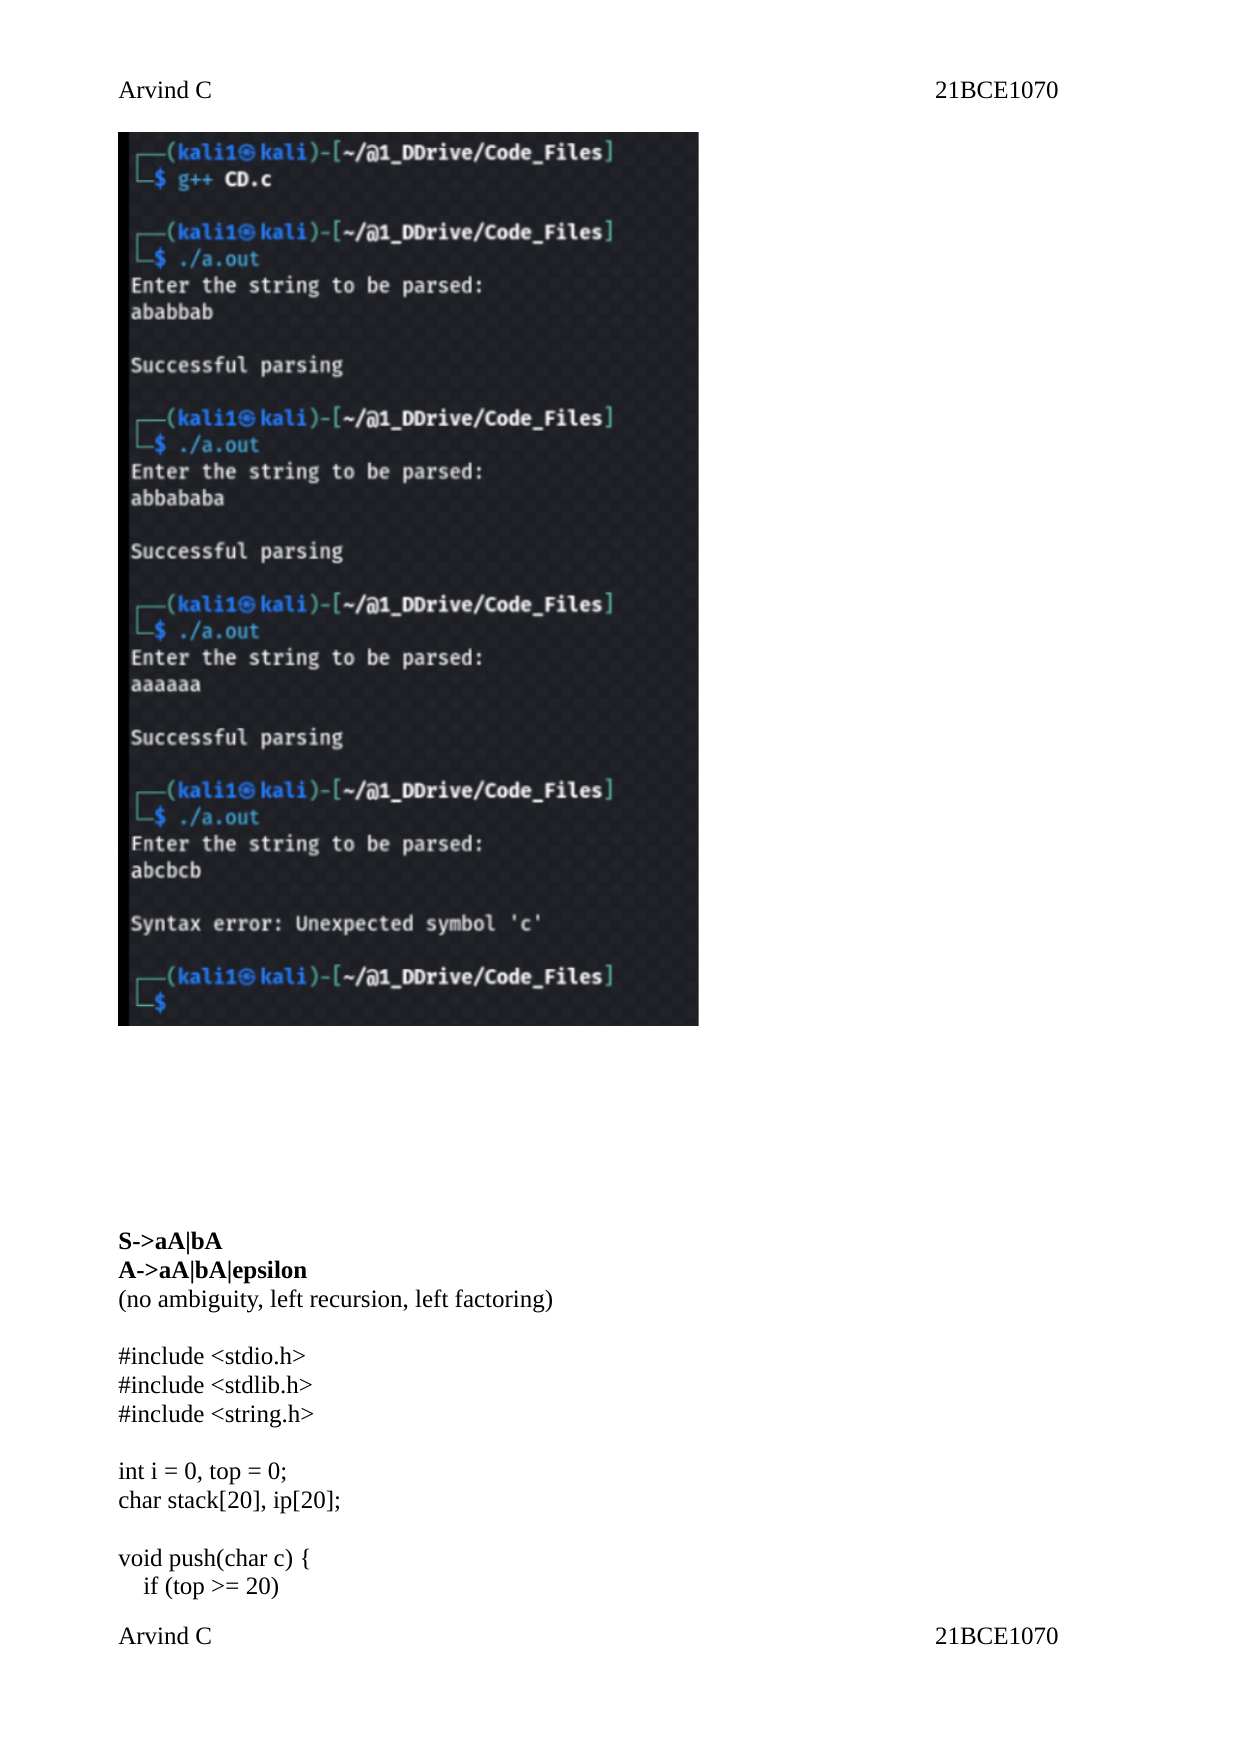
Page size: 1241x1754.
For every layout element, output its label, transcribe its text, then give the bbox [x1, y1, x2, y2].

text A->aA|bA|epsilon [118, 1255, 1122, 1284]
text S->aA|bA [118, 1226, 1122, 1255]
text #include <stdlib.h> [118, 1370, 1122, 1399]
text #include <stdio.h> [118, 1341, 1122, 1370]
text void push(char c) { [118, 1543, 1122, 1571]
text if (top >= 20) [118, 1571, 1122, 1600]
text int i = 0, top = 0; [118, 1456, 1122, 1485]
text (no ambiguity, left recursion, left factoring) [118, 1284, 1122, 1313]
text #include <string.h> [118, 1399, 1122, 1428]
text char stack[20], ip[20]; [118, 1485, 1122, 1514]
